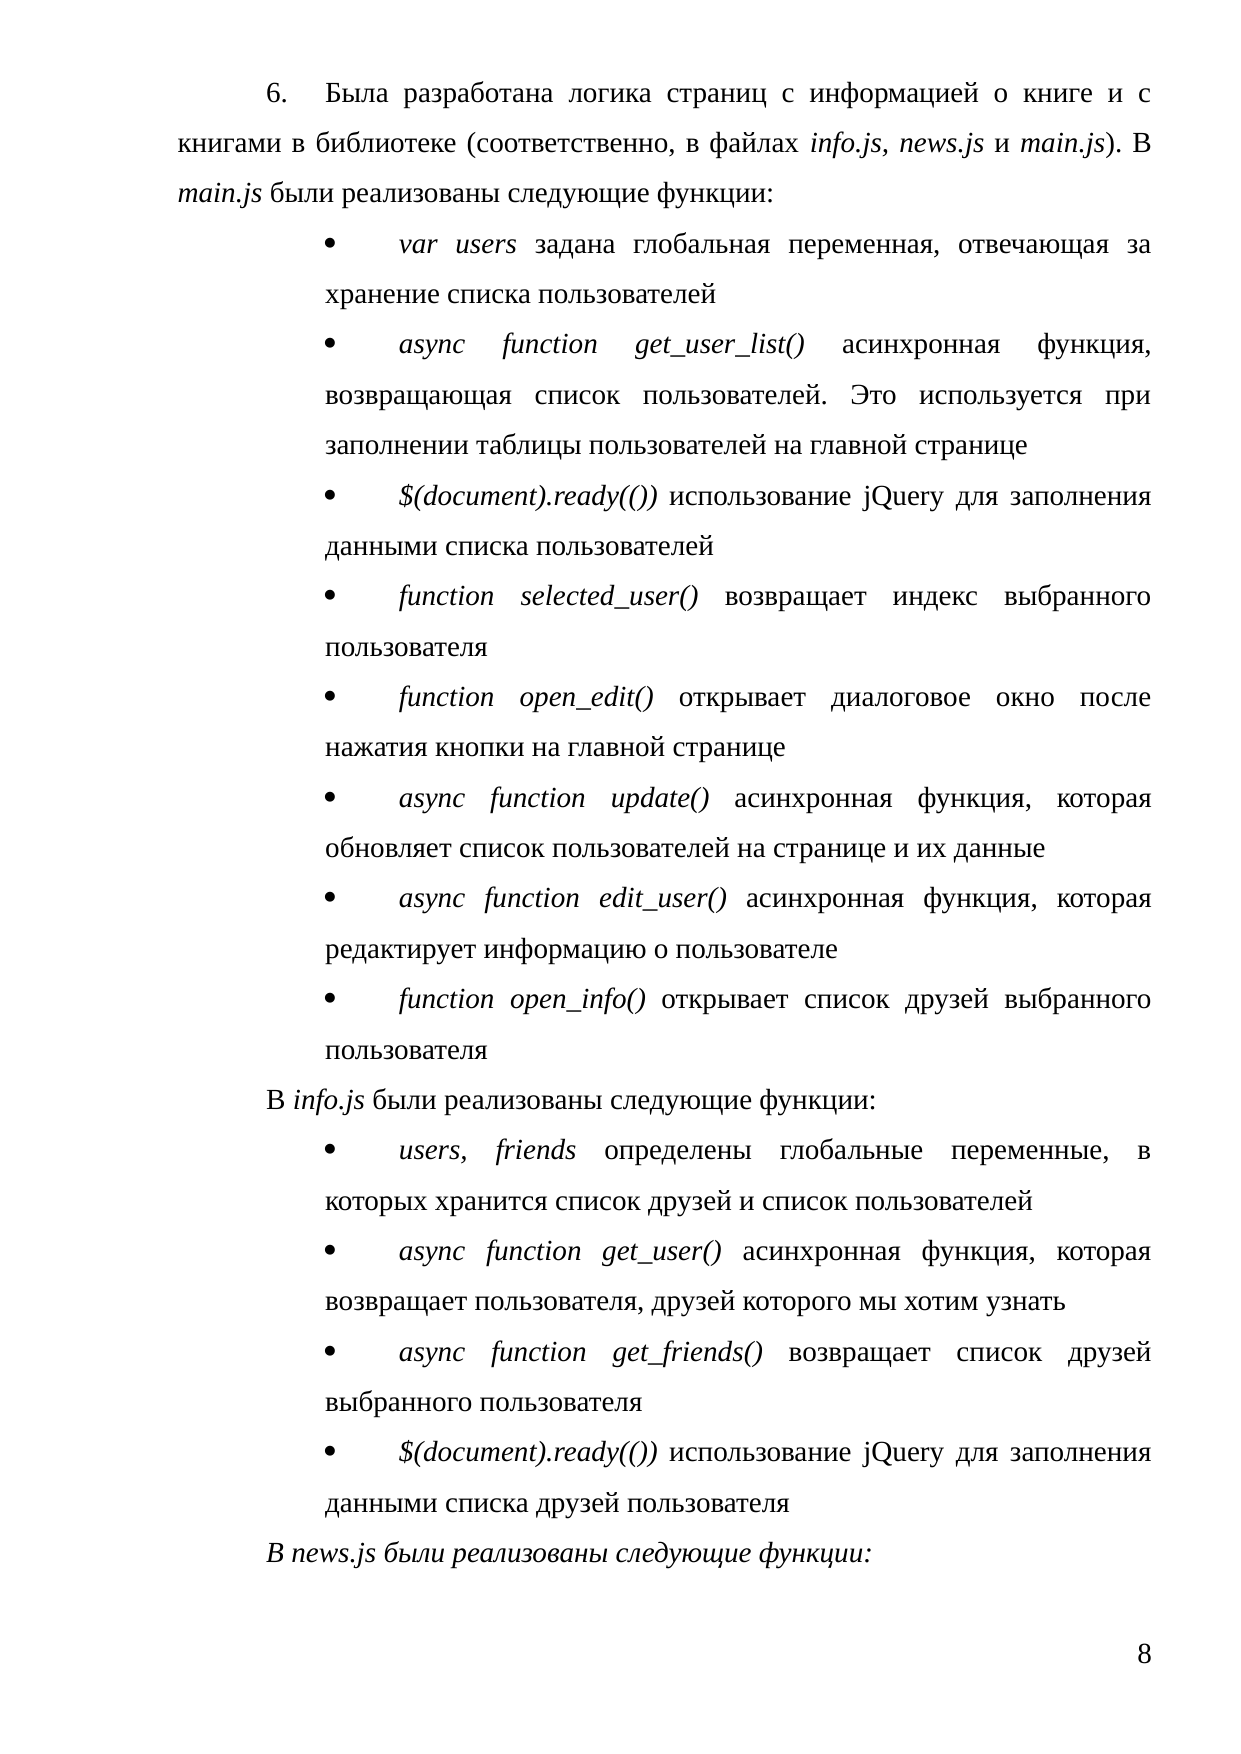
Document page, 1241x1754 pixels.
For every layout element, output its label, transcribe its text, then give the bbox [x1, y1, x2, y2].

list function open_info() открывает список друзей выбранного пользователя [325, 981, 1152, 1065]
list Была разработана логика страниц с информацией о книге и с книгами в библиотеке (соответственно, в файлах info.js, news.js и main.js). В main.js были реализованы следующие функции: [177, 75, 1152, 209]
list async function edit_user() асинхронная функция, которая редактирует информацию о пользователе [325, 881, 1152, 964]
list var users задана глобальная переменная, отвечающая за хранение списка пользователей [325, 226, 1152, 310]
list async function update() асинхронная функция, которая обновляет список пользователей на странице и их данные [325, 780, 1152, 864]
list async function get_user_list() асинхронная функция, возвращающая список пользователей. Это используется при заполнении таблицы пользователей на главной странице [325, 327, 1152, 461]
list async function get_user() асинхронная функция, которая возвращает пользователя, друзей которого мы хотим узнать [325, 1233, 1152, 1317]
list $(document).ready(()) использование jQuery для заполнения данными списка пользователей [325, 478, 1152, 562]
list users, friends определены глобальные переменные, в которых хранится список друзей и список пользователей [325, 1132, 1152, 1216]
text В info.js были реализованы следующие функции: [177, 1082, 1152, 1116]
list function selected_user() возвращает индекс выбранного пользователя [325, 578, 1152, 662]
list function open_edit() открывает диалоговое окно после нажатия кнопки на главной странице [325, 679, 1152, 763]
text В news.js были реализованы следующие функции: [177, 1535, 1152, 1569]
list $(document).ready(()) использование jQuery для заполнения данными списка друзей пользователя [325, 1434, 1152, 1518]
list async function get_friends() возвращает список друзей выбранного пользователя [325, 1334, 1152, 1418]
